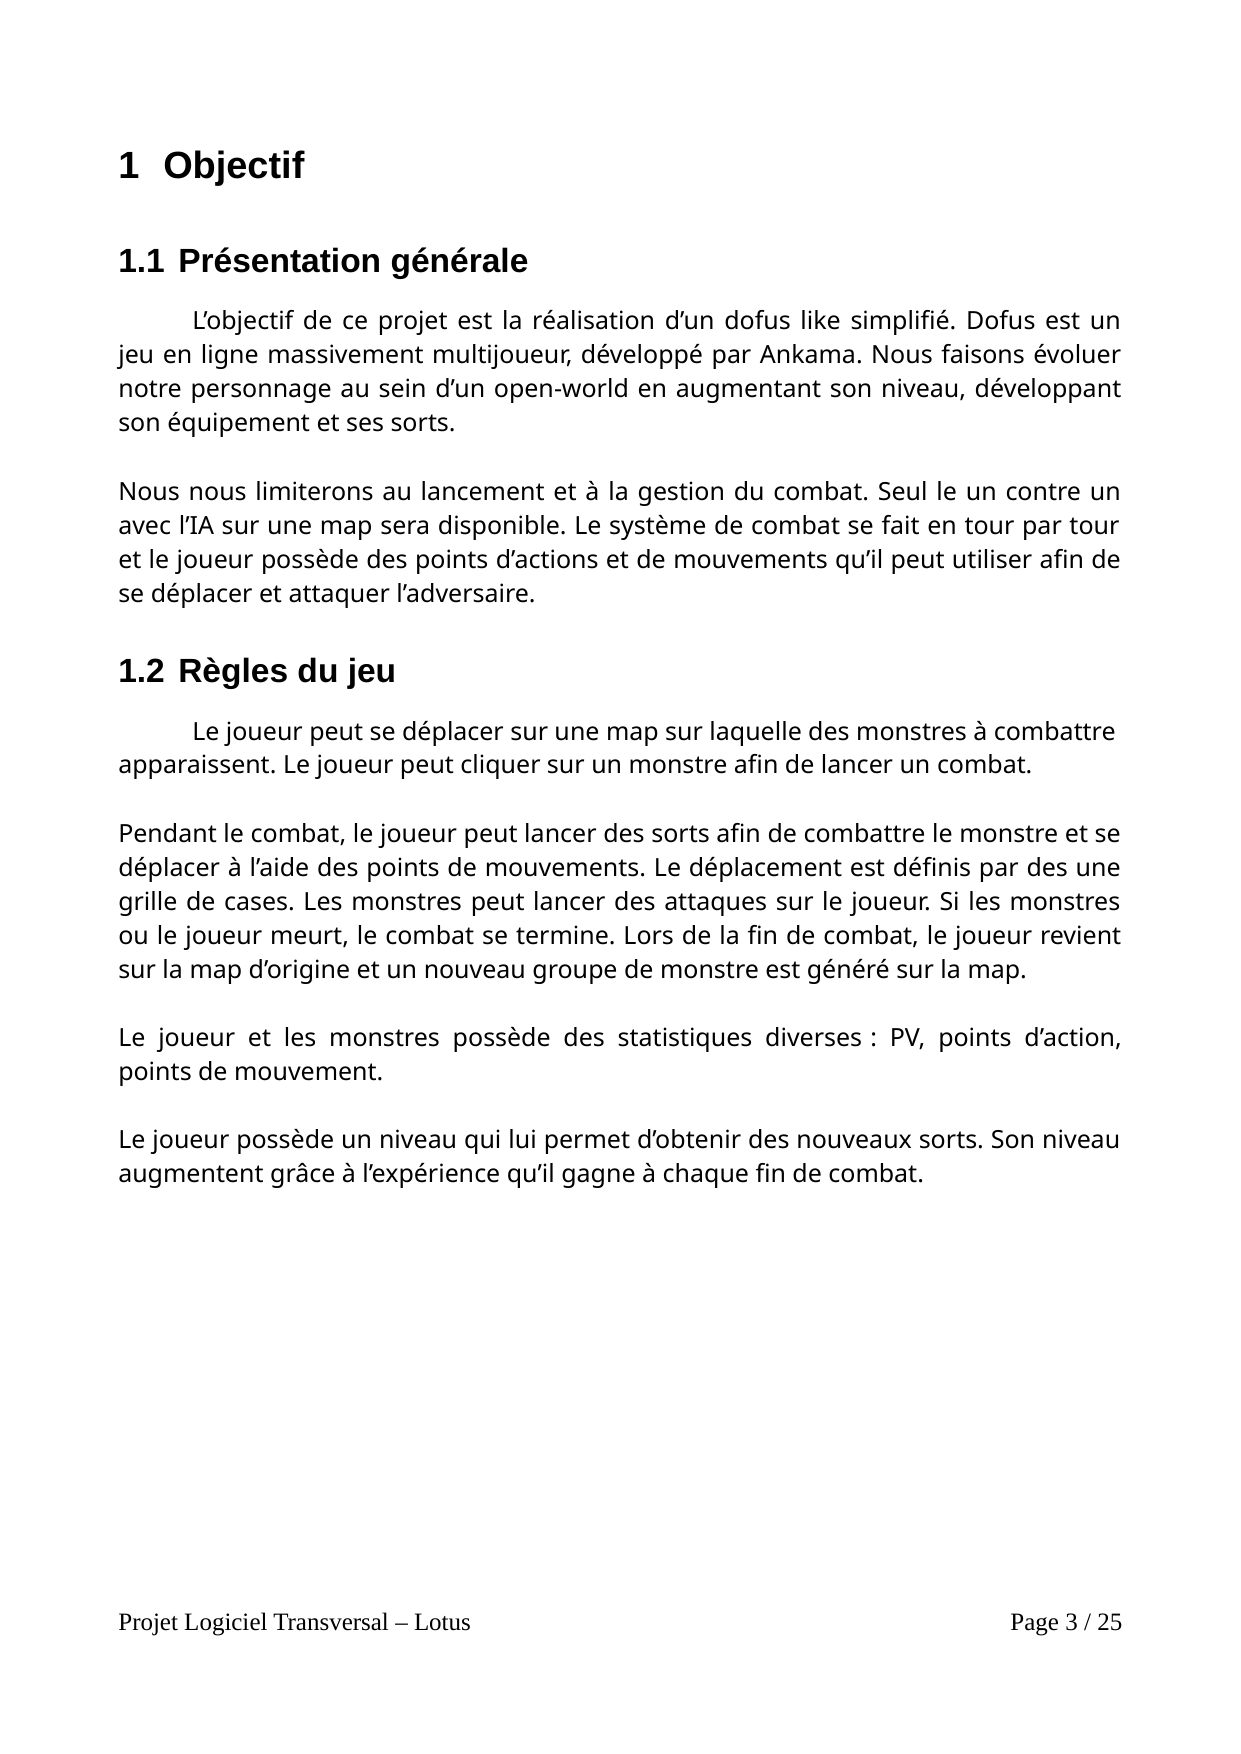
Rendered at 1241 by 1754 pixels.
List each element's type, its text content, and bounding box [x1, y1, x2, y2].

text Le joueur et les monstres possède des statistiques diverses : PV, points d’action, points de mouvement. [118, 1020, 1122, 1088]
subtitle Règles du jeu [118, 651, 1122, 689]
text Pendant le combat, le joueur peut lancer des sorts afin de combattre le monstre et se déplacer à l’aide des points de mouvements. Le déplacement est définis par des une grille de cases. Les monstres peut lancer des attaques sur le joueur. Si les monstres ou le joueur meurt, le combat se termine. Lors de la fin de combat, le joueur revient sur la map d’origine et un nouveau groupe de monstre est généré sur la map. [118, 815, 1122, 986]
text Nous nous limiterons au lancement et à la gestion du combat. Seul le un contre un avec l’IA sur une map sera disponible. Le système de combat se fait en tour par tour et le joueur possède des points d’actions et de mouvements qu’il peut utiliser afin de se déplacer et attaquer l’adversaire. [118, 473, 1122, 609]
subtitle Objectif [118, 143, 1122, 187]
text Le joueur possède un niveau qui lui permet d’obtenir des nouveaux sorts. Son niveau augmentent grâce à l’expérience qu’il gagne à chaque fin de combat. [118, 1122, 1122, 1190]
subtitle Présentation générale [118, 241, 1122, 279]
text Le joueur peut se déplacer sur une map sur laquelle des monstres à combattre apparaissent. Le joueur peut cliquer sur un monstre afin de lancer un combat. [118, 713, 1122, 781]
text L’objectif de ce projet est la réalisation d’un dofus like simplifié. Dofus est un jeu en ligne massivement multijoueur, développé par Ankama. Nous faisons évoluer notre personnage au sein d’un open-world en augmentant son niveau, développant son équipement et ses sorts. [118, 303, 1122, 439]
